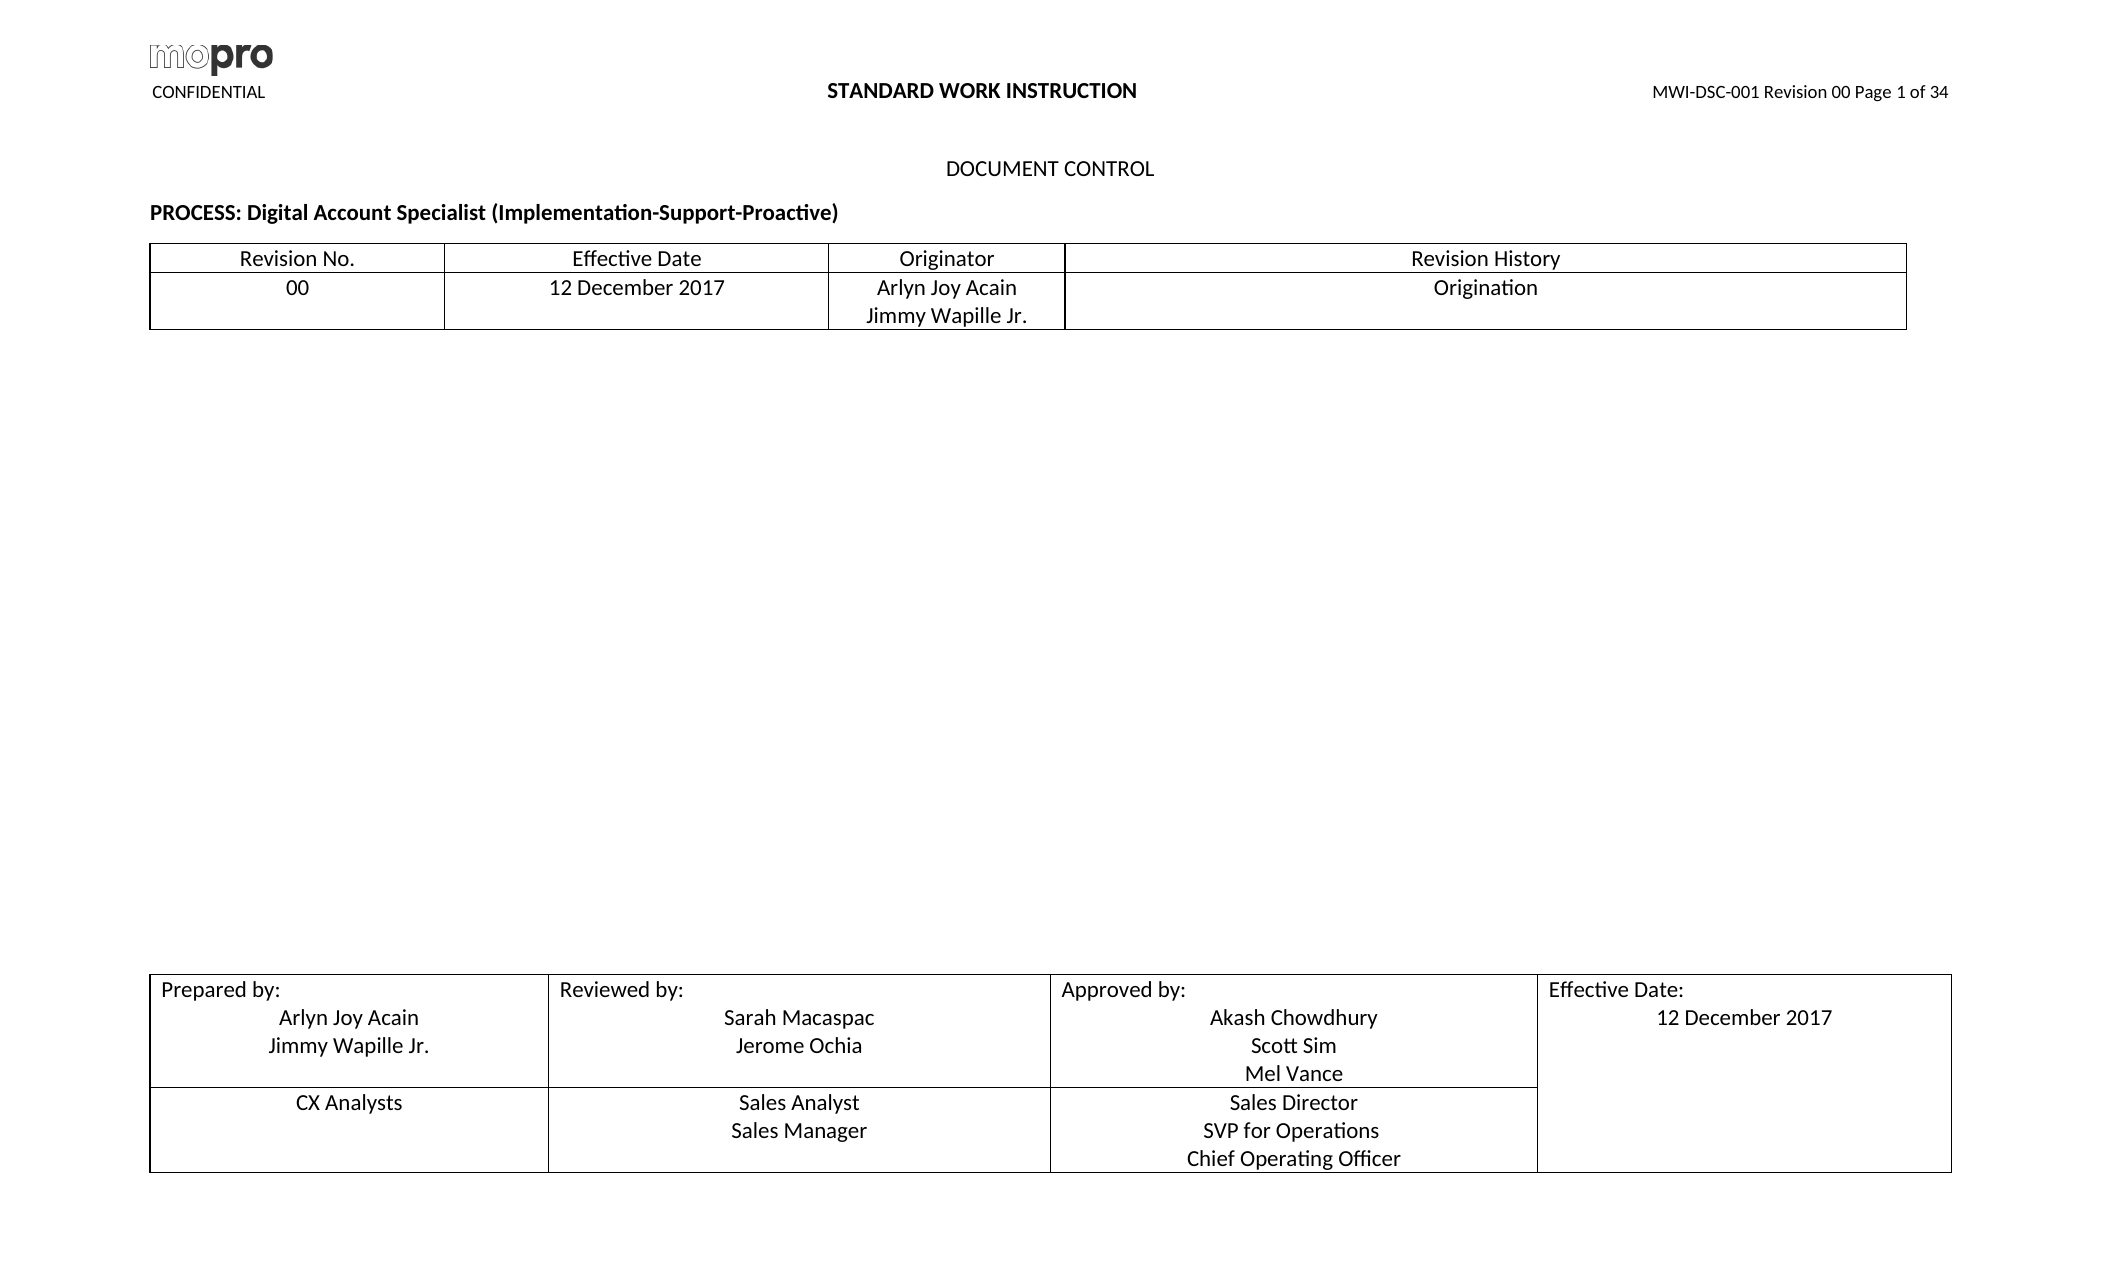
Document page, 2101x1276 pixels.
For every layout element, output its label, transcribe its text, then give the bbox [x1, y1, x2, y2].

table_header Revision History [1066, 244, 1906, 272]
table_cell 12 December 2017 [445, 273, 828, 329]
text PROCESS: Digital Account Specialist (Implementation-Support-Proactive) [150, 198, 1950, 226]
table_header Effective Date [445, 244, 828, 272]
table_cell Origination [1066, 273, 1906, 329]
table_cell Arlyn Joy Acain Jimmy Wapille Jr. [829, 273, 1064, 329]
table_header Revision No. [151, 244, 444, 272]
table_cell 00 [151, 273, 444, 329]
text DOCUMENT CONTROL [150, 154, 1950, 182]
table_header Originator [829, 244, 1064, 272]
